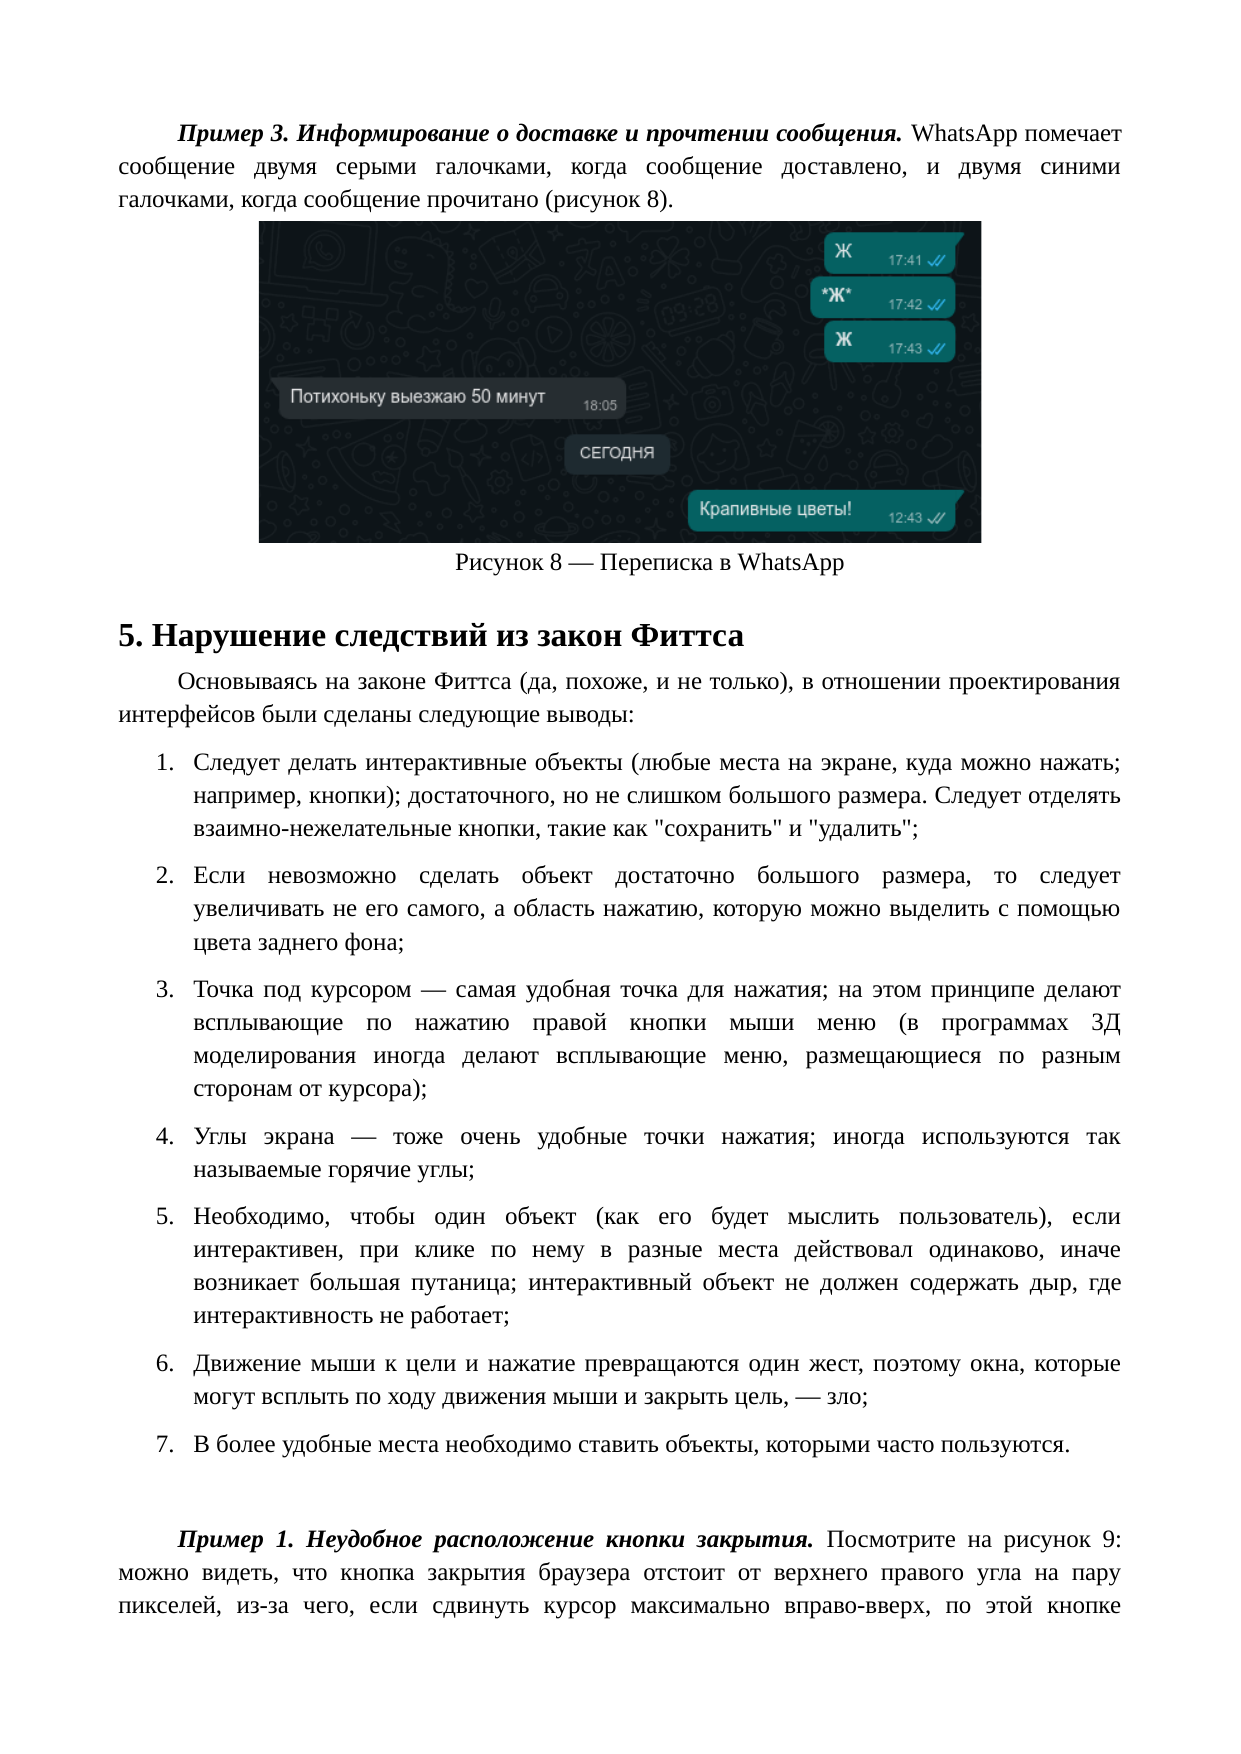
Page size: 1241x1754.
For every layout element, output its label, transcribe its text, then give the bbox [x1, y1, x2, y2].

text Основываясь на законе Фиттса (да, похоже, и не только), в отношении проектирования интерфейсов были сделаны следующие выводы: [118, 666, 1122, 728]
list Необходимо, чтобы один объект (как его будет мыслить пользователь), если интерактивен, при клике по нему в разные места действовал одинаково, иначе возникает большая путаница; интерактивный объект не должен содержать дыр, где интерактивность не работает; [156, 1201, 1122, 1329]
list Точка под курсором — самая удобная точка для нажатия; на этом принципе делают всплывающие по нажатию правой кнопки мыши меню (в программах 3Д моделирования иногда делают всплывающие меню, размещающиеся по разным сторонам от курсора); [156, 974, 1122, 1102]
picture [258, 221, 982, 543]
list Углы экрана — тоже очень удобные точки нажатия; иногда используются так называемые горячие углы; [156, 1121, 1122, 1183]
text Рисунок 8 — Переписка в WhatsApp [118, 232, 1122, 575]
list Следует делать интерактивные объекты (любые места на экране, куда можно нажать; например, кнопки); достаточного, но не слишком большого размера. Следует отделять взаимно-нежелательные кнопки, такие как "сохранить" и "удалить"; [156, 747, 1122, 842]
subtitle 5. Нарушение следствий из закон Фиттса [118, 615, 1122, 654]
list Движение мыши к цели и нажатие превращаются один жест, поэтому окна, которые могут всплыть по ходу движения мыши и закрыть цель, — зло; [156, 1348, 1122, 1410]
list В более удобные места необходимо ставить объекты, которыми часто пользуются. [156, 1429, 1122, 1457]
text Пример 3. Информирование о доставке и прочтении сообщения. WhatsApp помечает сообщение двумя серыми галочками, когда сообщение доставлено, и двумя синими галочками, когда сообщение прочитано (рисунок 8). [118, 118, 1122, 213]
list Если невозможно сделать объект достаточно большого размера, то следует увеличивать не его самого, а область нажатию, которую можно выделить с помощью цвета заднего фона; [156, 861, 1122, 955]
text Пример 1. Неудобное расположение кнопки закрытия. Посмотрите на рисунок 9: можно видеть, что кнопка закрытия браузера отстоит от верхнего правого угла на пару пикселей, из-за чего, если сдвинуть курсор максимально вправо-вверх, по этой кнопке [118, 1524, 1122, 1619]
